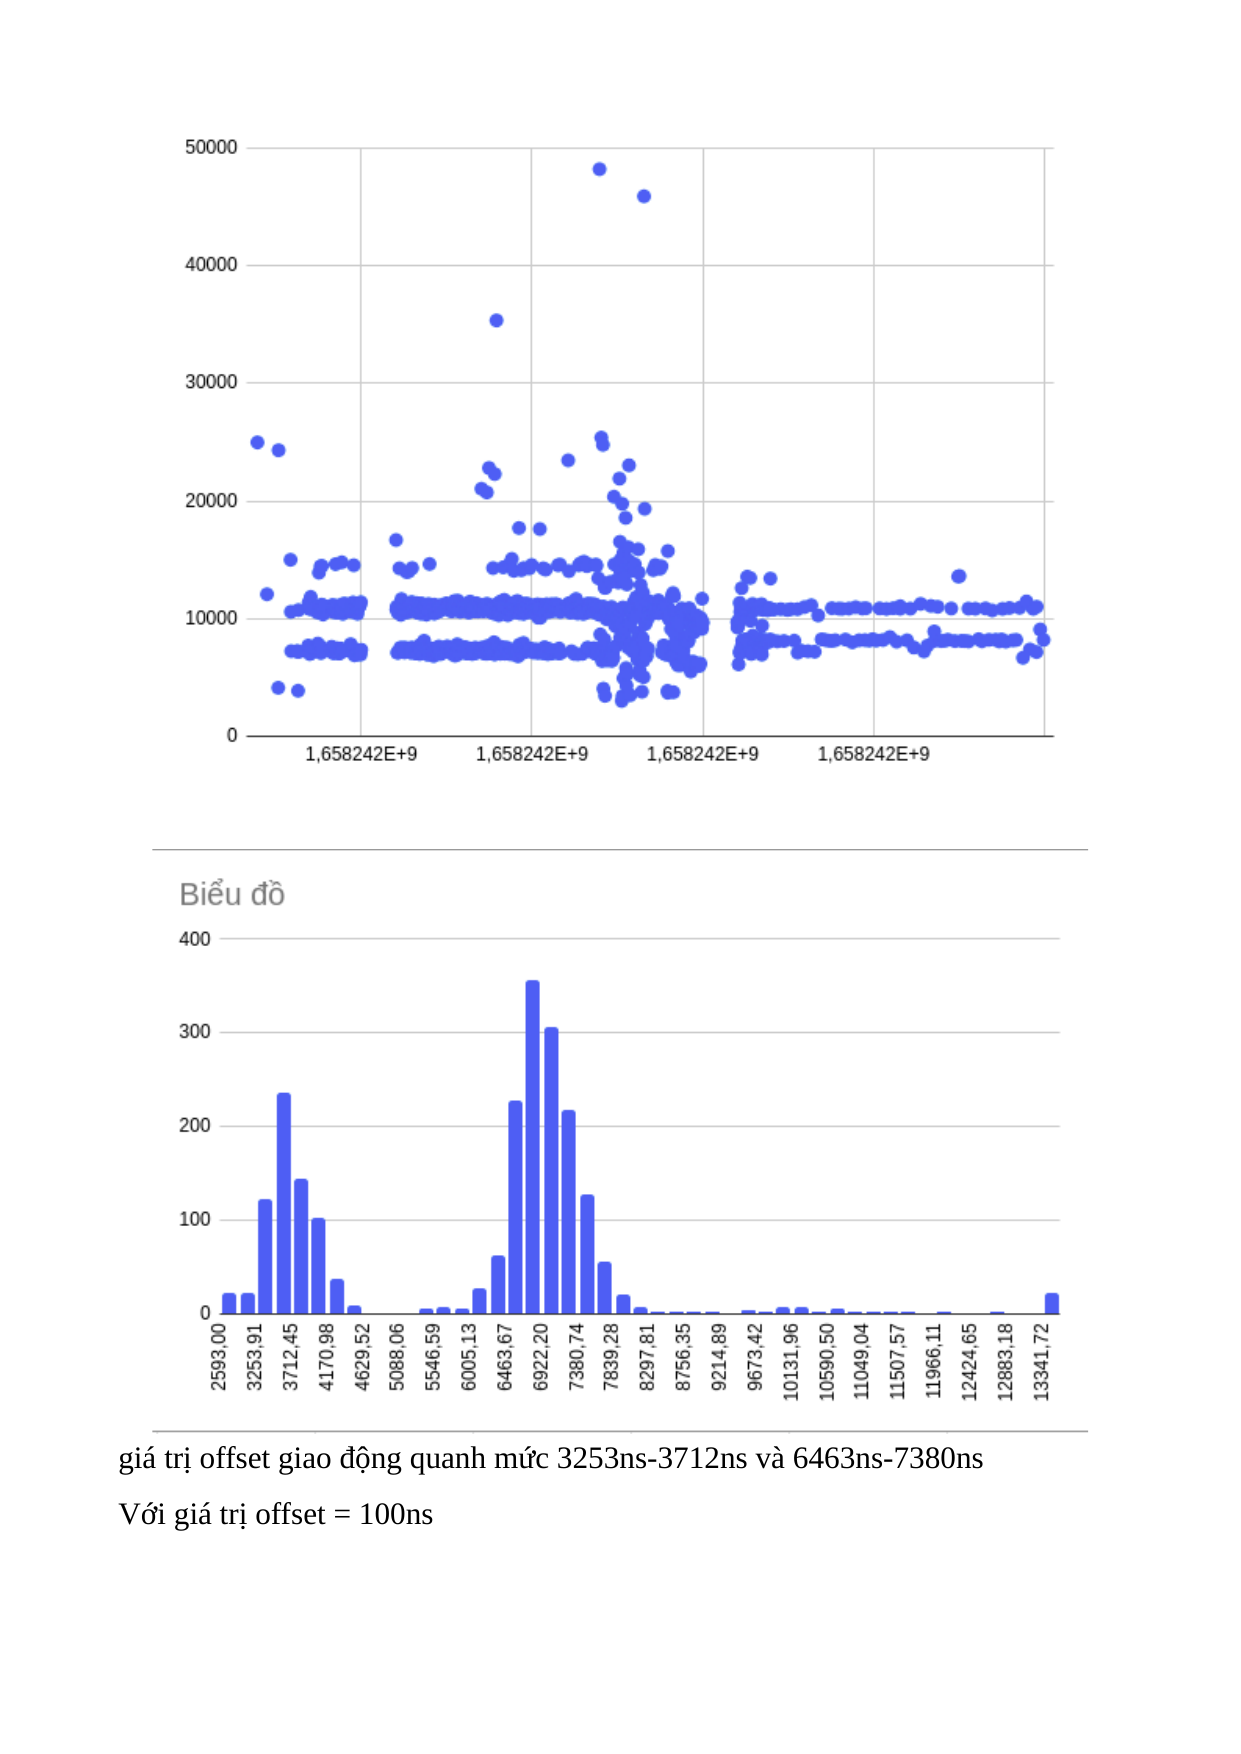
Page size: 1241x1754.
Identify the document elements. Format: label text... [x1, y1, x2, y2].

text Với giá trị offset = 100ns [118, 1495, 1122, 1531]
text giá trị offset giao động quanh mức 3253ns-3712ns và 6463ns-7380ns [118, 849, 1122, 1475]
picture [152, 849, 1089, 1434]
picture [171, 118, 1069, 789]
